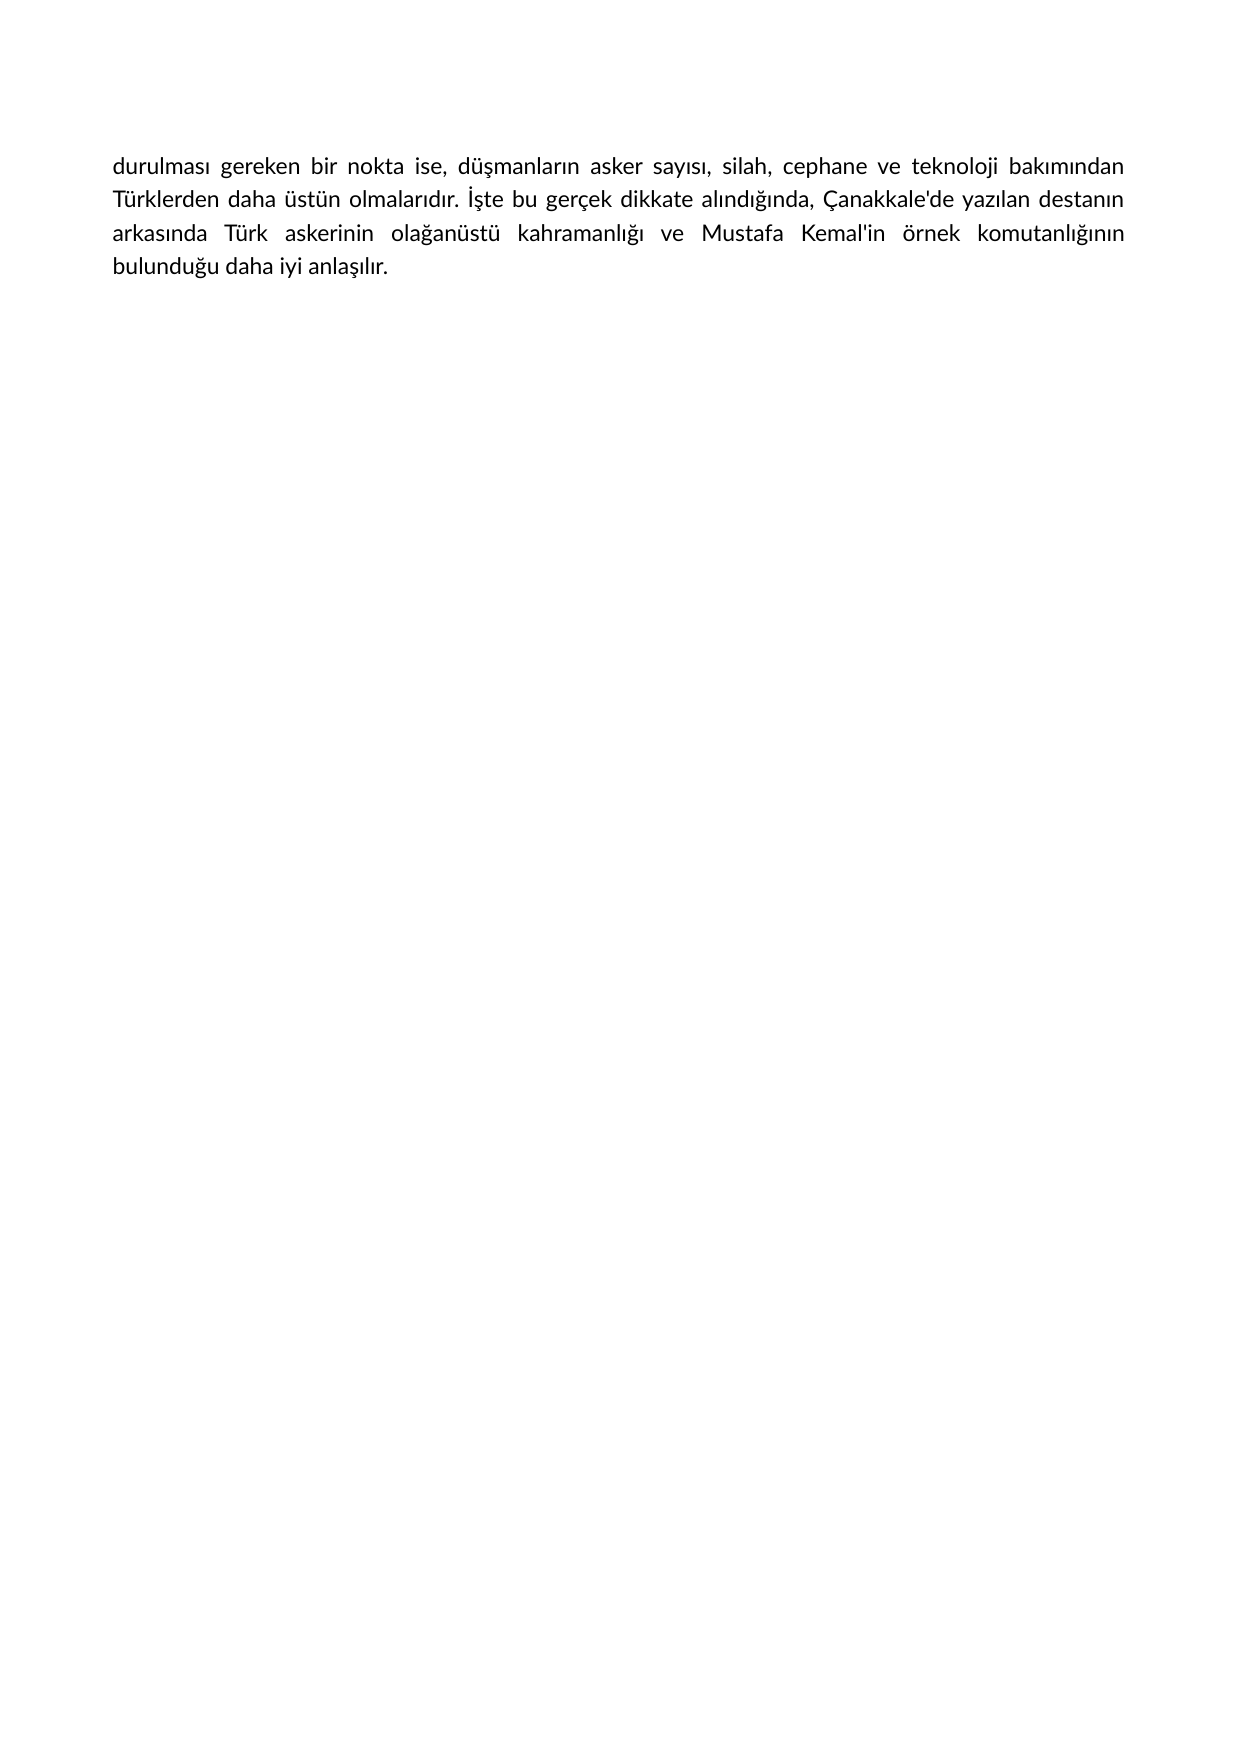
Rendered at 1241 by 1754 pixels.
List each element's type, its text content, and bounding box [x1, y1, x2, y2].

text durulması gereken bir nokta ise, düşmanların asker sayısı, silah, cephane ve teknoloji bakımından Türklerden daha üstün olmalarıdır. İşte bu gerçek dikkate alındığında, Çanakkale'de yazılan destanın arkasında Türk askerinin olağanüstü kahramanlığı ve Mustafa Kemal'in örnek komutanlığının bulunduğu daha iyi anlaşılır. [112, 148, 1126, 281]
